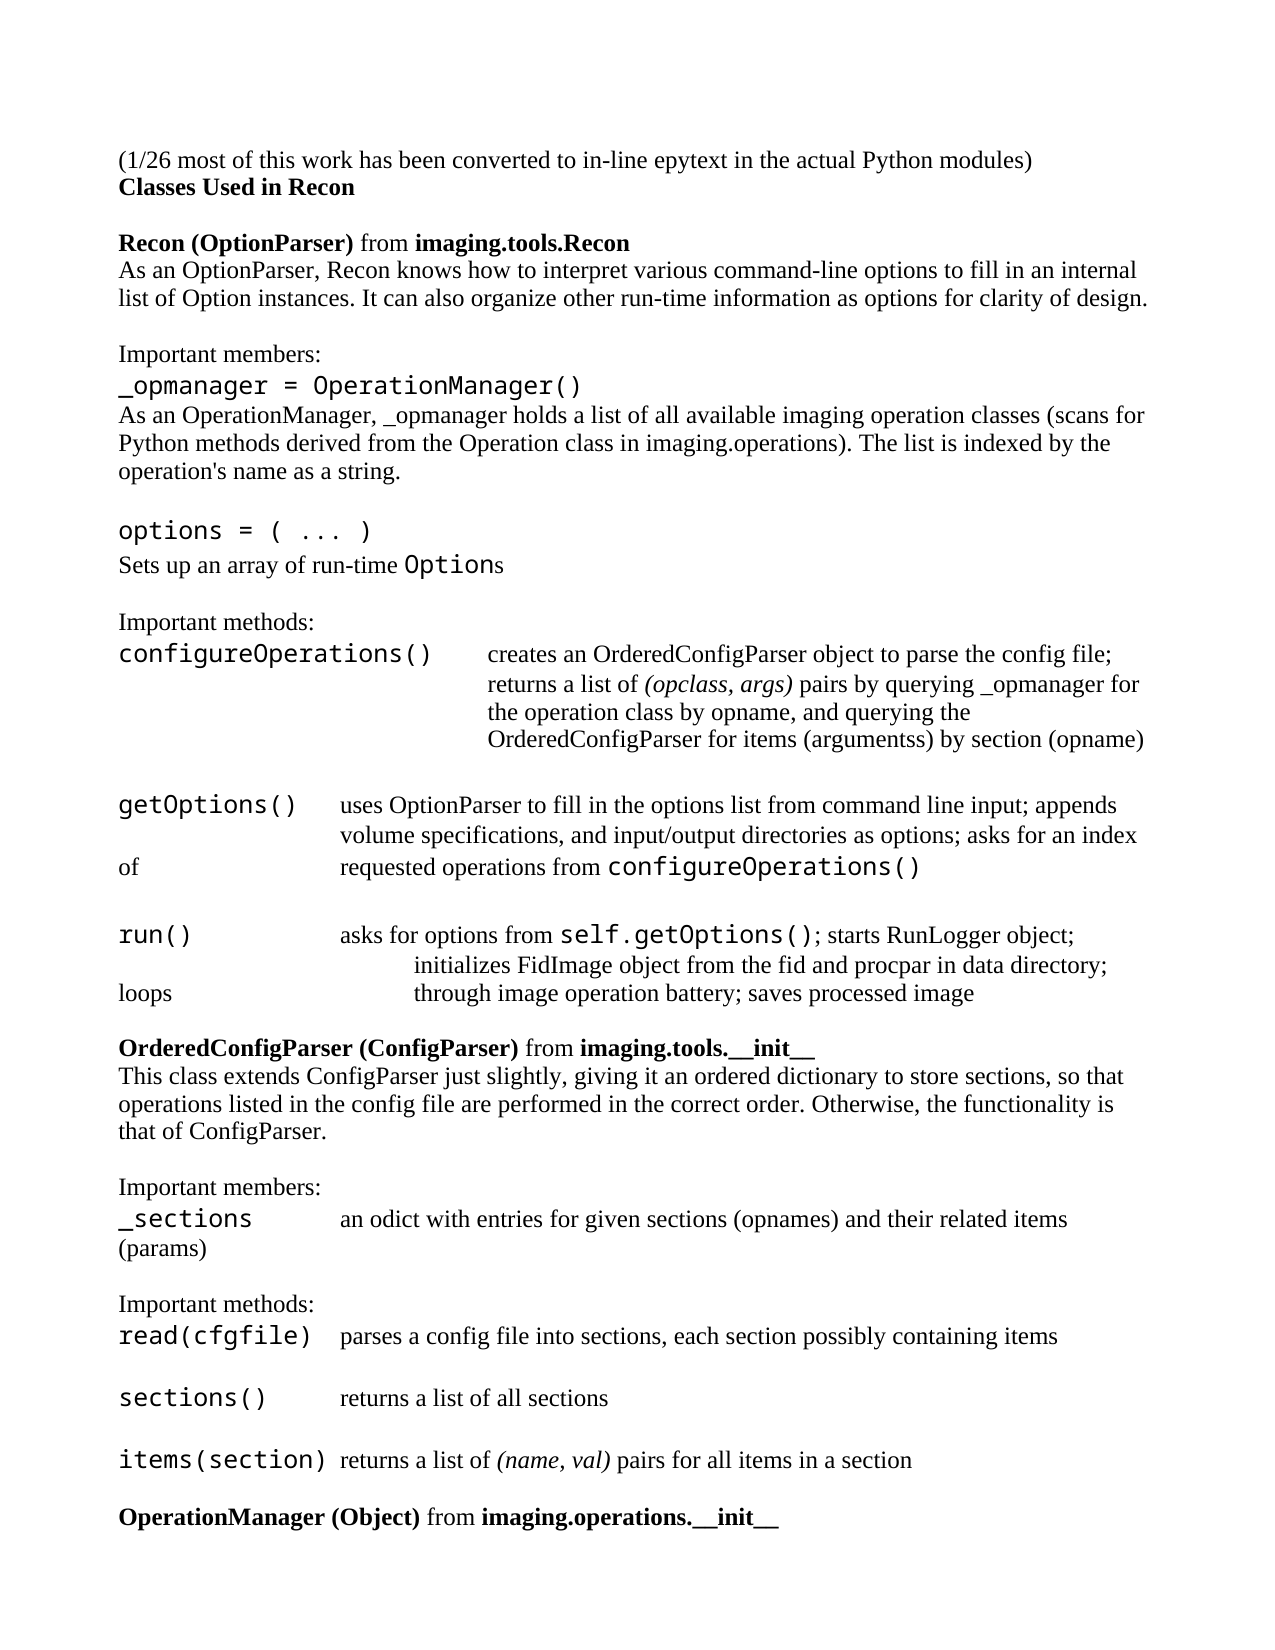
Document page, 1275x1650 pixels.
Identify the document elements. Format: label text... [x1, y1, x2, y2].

text options = ( ... ) [118, 512, 1157, 546]
text OrderedConfigParser (ConfigParser) from imaging.tools.__init__ [118, 1034, 1157, 1062]
text This class extends ConfigParser just slightly, giving it an ordered dictionary to store sections, so that operations listed in the config file are performed in the correct order. Otherwise, the functionality is that of ConfigParser. [118, 1062, 1157, 1145]
text Important methods: [118, 1290, 1157, 1318]
text (1/26 most of this work has been converted to in-line epytext in the actual Python modules) [118, 146, 1157, 173]
text getOptions() uses OptionParser to fill in the options list from command line input; appends volume specifications, and input/output directories as options; asks for an index of requested operations from configureOperations() [118, 787, 1157, 883]
text Important members: [118, 340, 1157, 367]
text _opmanager = OperationManager() [118, 367, 1157, 402]
text read(cfgfile) parses a config file into sections, each section possibly containing items [118, 1318, 1157, 1352]
text As an OperationManager, _opmanager holds a list of all available imaging operation classes (scans for Python methods derived from the Operation class in imaging.operations). The list is indexed by the operation's name as a string. [118, 402, 1157, 485]
text Important members: [118, 1173, 1157, 1201]
text run() asks for options from self.getOptions(); starts RunLogger object; initializes FidImage object from the fid and procpar in data directory; loops through image operation battery; saves processed image [118, 917, 1157, 1007]
text _sections an odict with entries for given sections (opnames) and their related items (params) [118, 1201, 1157, 1262]
text Classes Used in Recon [118, 173, 1157, 201]
text OperationManager (Object) from imaging.operations.__init__ [118, 1503, 1157, 1531]
text items(section) returns a list of (name, val) pairs for all items in a section [118, 1441, 1157, 1475]
text sections() returns a list of all sections [118, 1379, 1157, 1413]
text Important methods: [118, 608, 1157, 636]
text Sets up an array of run-time Options [118, 546, 1157, 581]
text As an OptionParser, Recon knows how to interpret various command-line options to fill in an internal list of Option instances. It can also organize other run-time information as options for clarity of design. [118, 257, 1157, 312]
text Recon (OptionParser) from imaging.tools.Recon [118, 229, 1157, 257]
text configureOperations() creates an OrderedConfigParser object to parse the config file; returns a list of (opclass, args) pairs by querying _opmanager for the operation class by opname, and querying the OrderedConfigParser for items (argumentss) by section (opname) [118, 636, 1157, 753]
